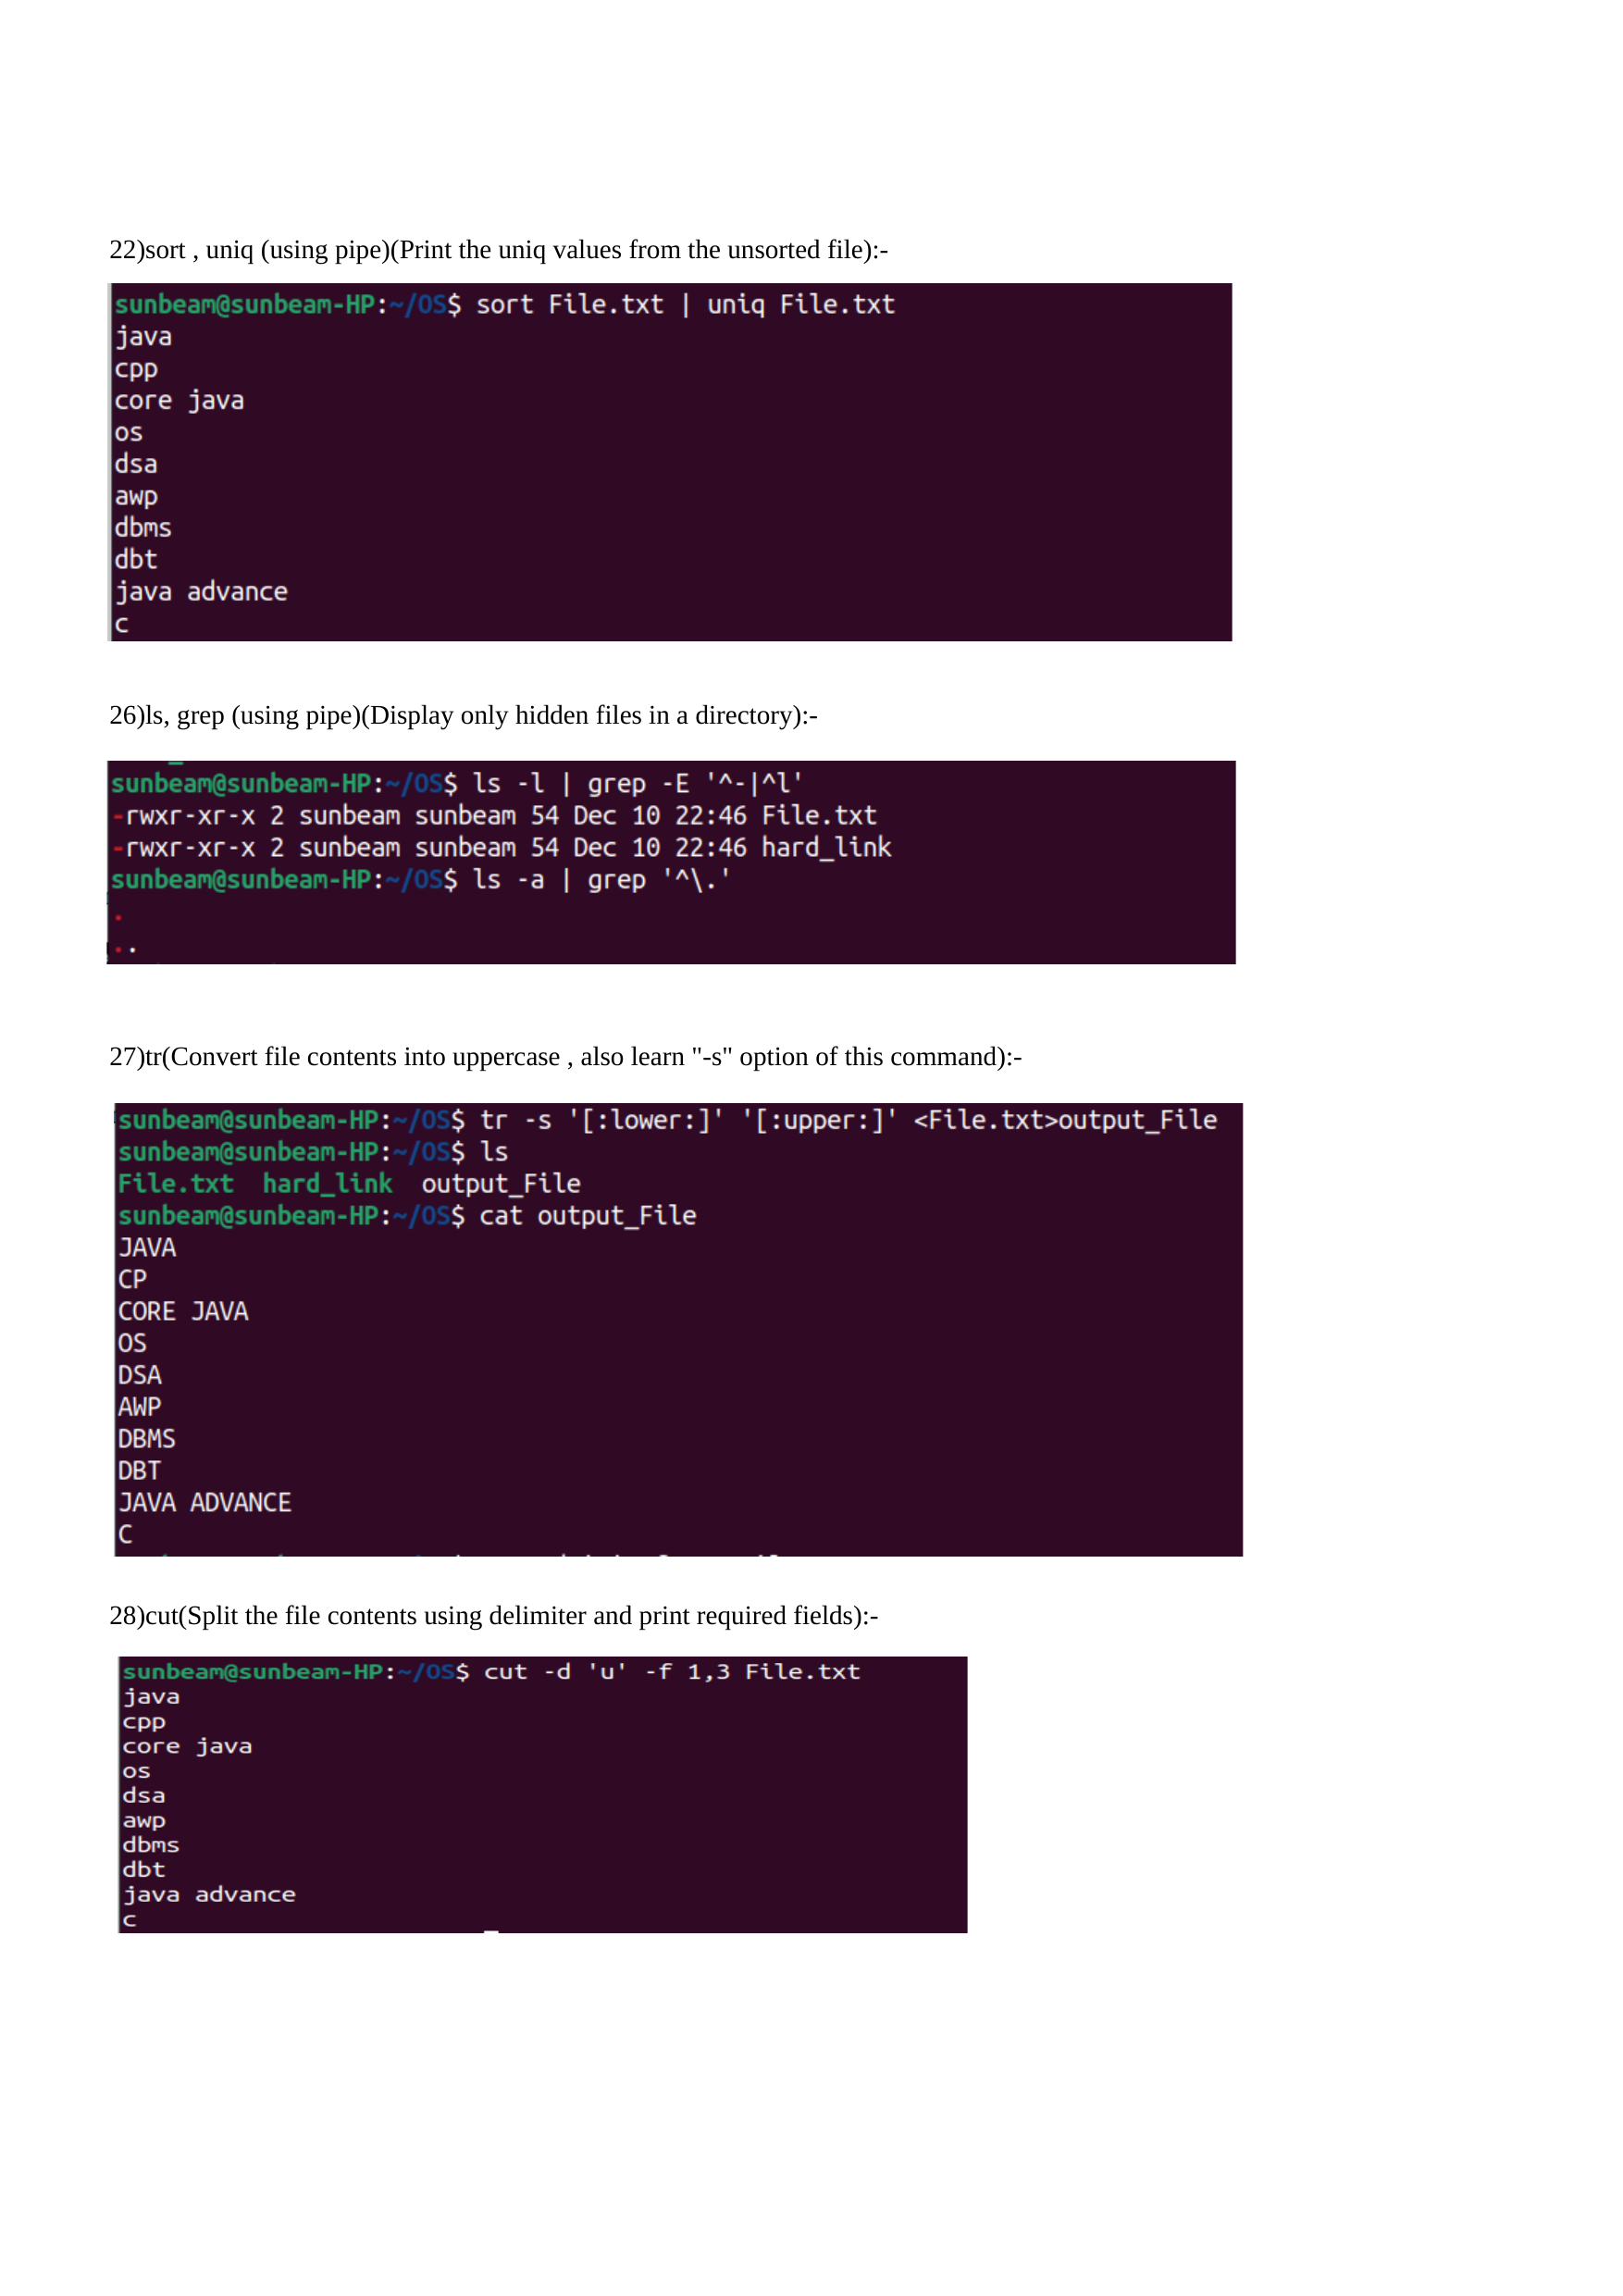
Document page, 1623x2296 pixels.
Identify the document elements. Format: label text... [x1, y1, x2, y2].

picture [106, 761, 1236, 964]
picture [118, 1657, 968, 1933]
picture [107, 283, 1233, 641]
text 22)sort , uniq (using pipe)(Print the uniq values from the unsorted file):- [109, 233, 1514, 265]
picture [114, 1103, 1244, 1557]
text 27)tr(Convert file contents into uppercase , also learn "-s" option of this command):- [109, 1040, 1514, 1072]
text 28)cut(Split the file contents using delimiter and print required fields):- [109, 1599, 1514, 1631]
text 26)ls, grep (using pipe)(Display only hidden files in a directory):- [109, 699, 1514, 730]
